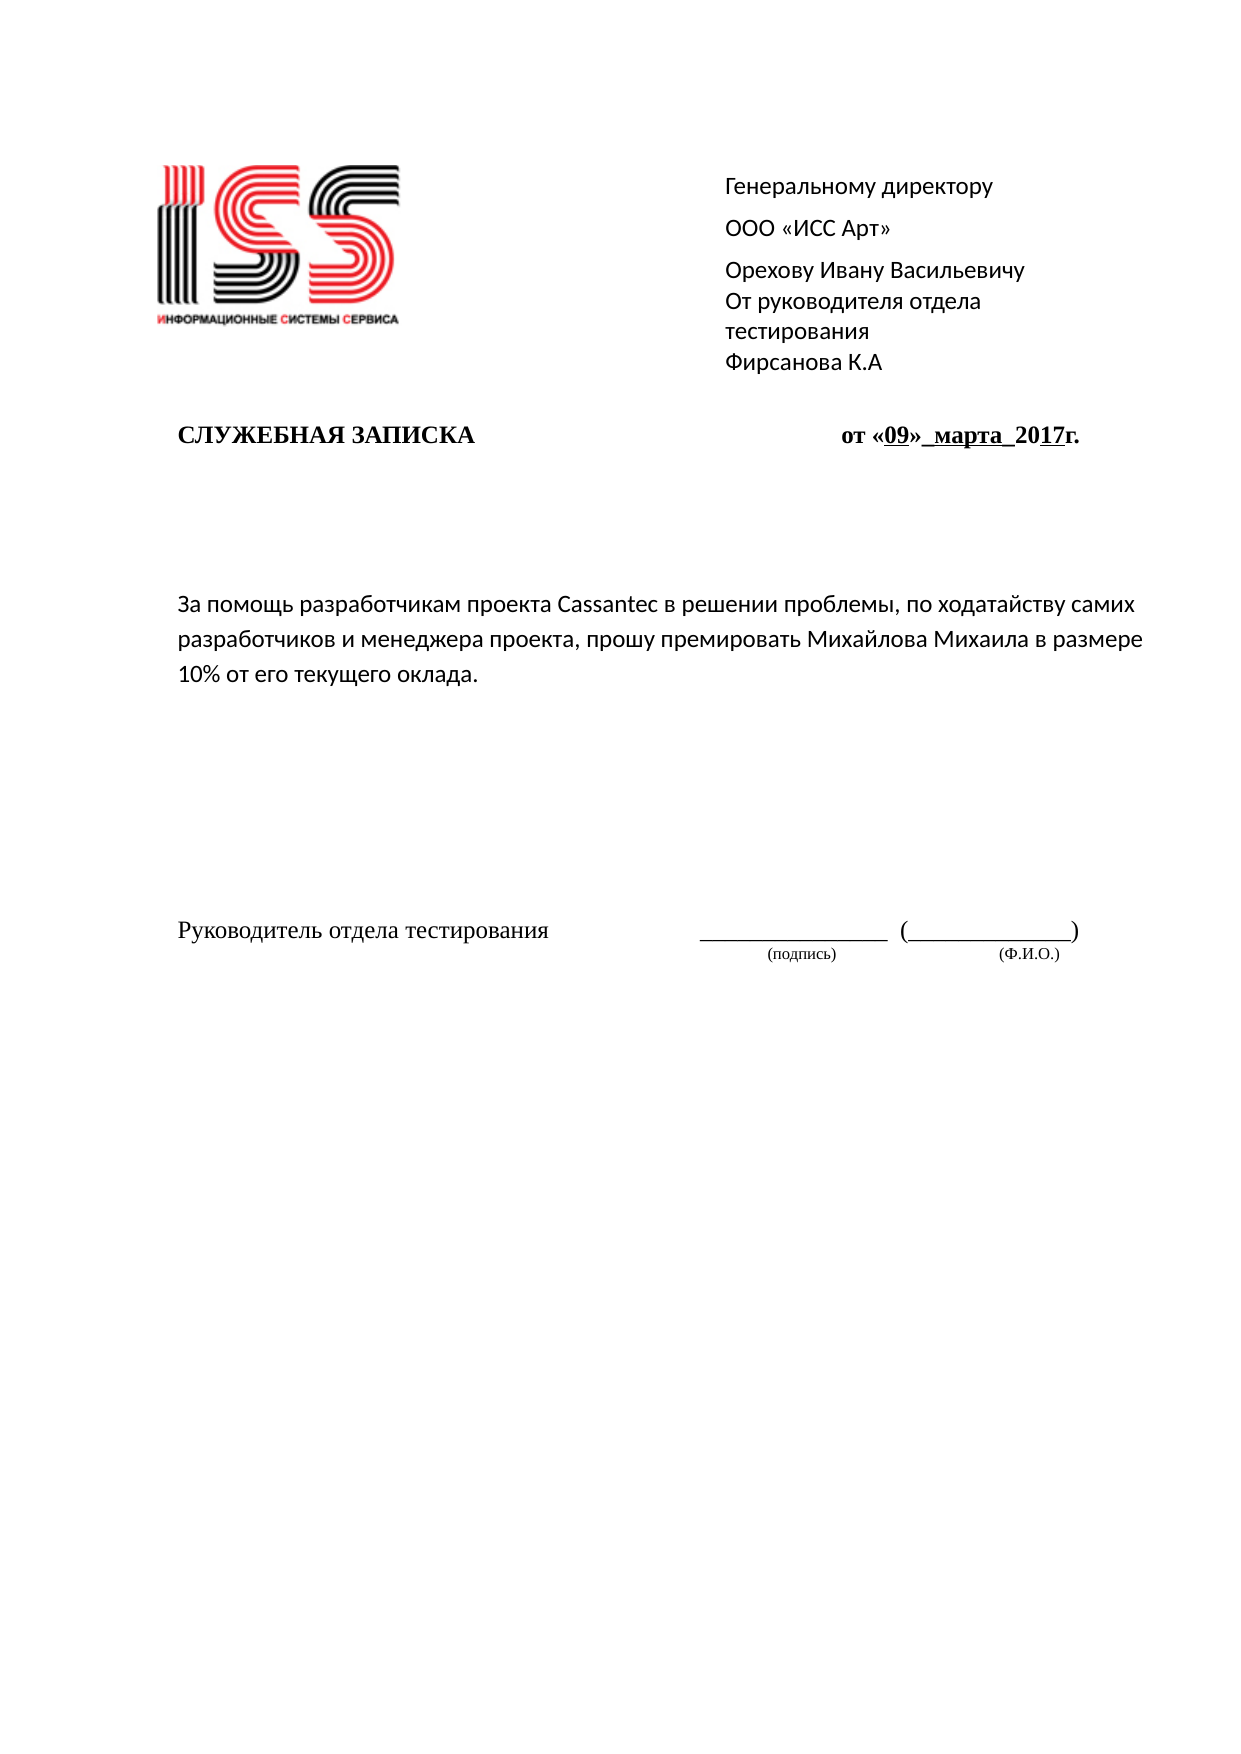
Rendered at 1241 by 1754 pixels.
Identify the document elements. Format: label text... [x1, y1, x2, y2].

table_header Генеральному директору [720, 165, 1133, 207]
table_cell Орехову Ивану Васильевичу От руководителя отдела тестирования Фирсанова К.А [720, 249, 1133, 403]
table_cell ООО «ИСС Арт» [720, 207, 1133, 248]
picture [156, 165, 402, 327]
text (подпись) (Ф.И.О.) [177, 944, 1152, 963]
text За помощь разработчикам проекта Cassantec в решении проблемы, по ходатайству самих разработчиков и менеджера проекта, прошу премировать Михайлова Михаила в размере 10% от его текущего оклада. [177, 588, 1152, 689]
text СЛУЖЕБНАЯ ЗАПИСКА от «09»_марта_2017г. [177, 420, 1152, 449]
text Руководитель отдела тестирования _______________ (_____________) [177, 915, 1152, 944]
